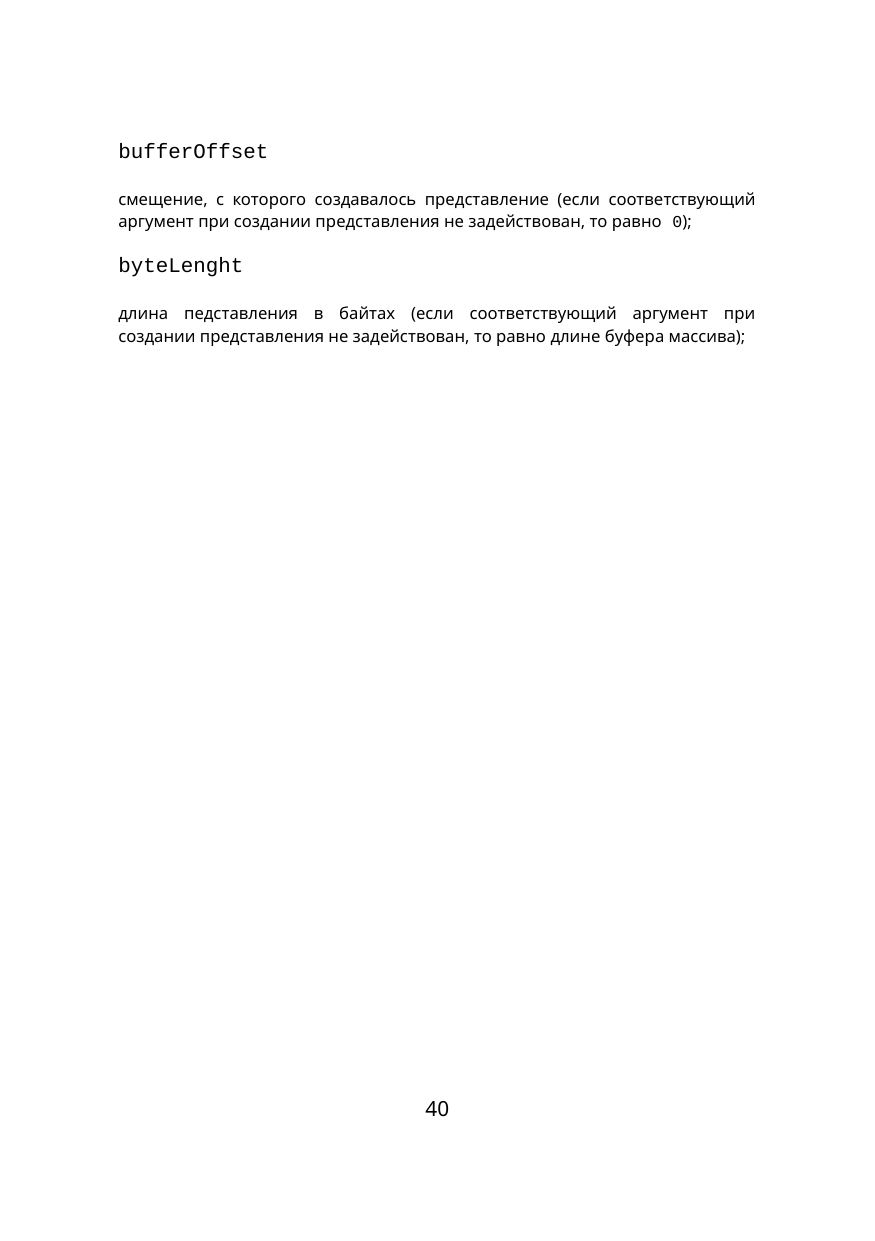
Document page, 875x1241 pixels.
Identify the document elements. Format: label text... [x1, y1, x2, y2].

text bufferOffset [118, 141, 756, 164]
text длина педставления в байтах (если соответствующий аргумент при создании представления не задействован, то равно длине буфера массива); [118, 302, 756, 347]
text byteLenght [118, 255, 756, 279]
text смещение, с которого создавалось представление (если соответствующий аргумент при создании представления не задействован, то равно 0); [118, 187, 756, 233]
